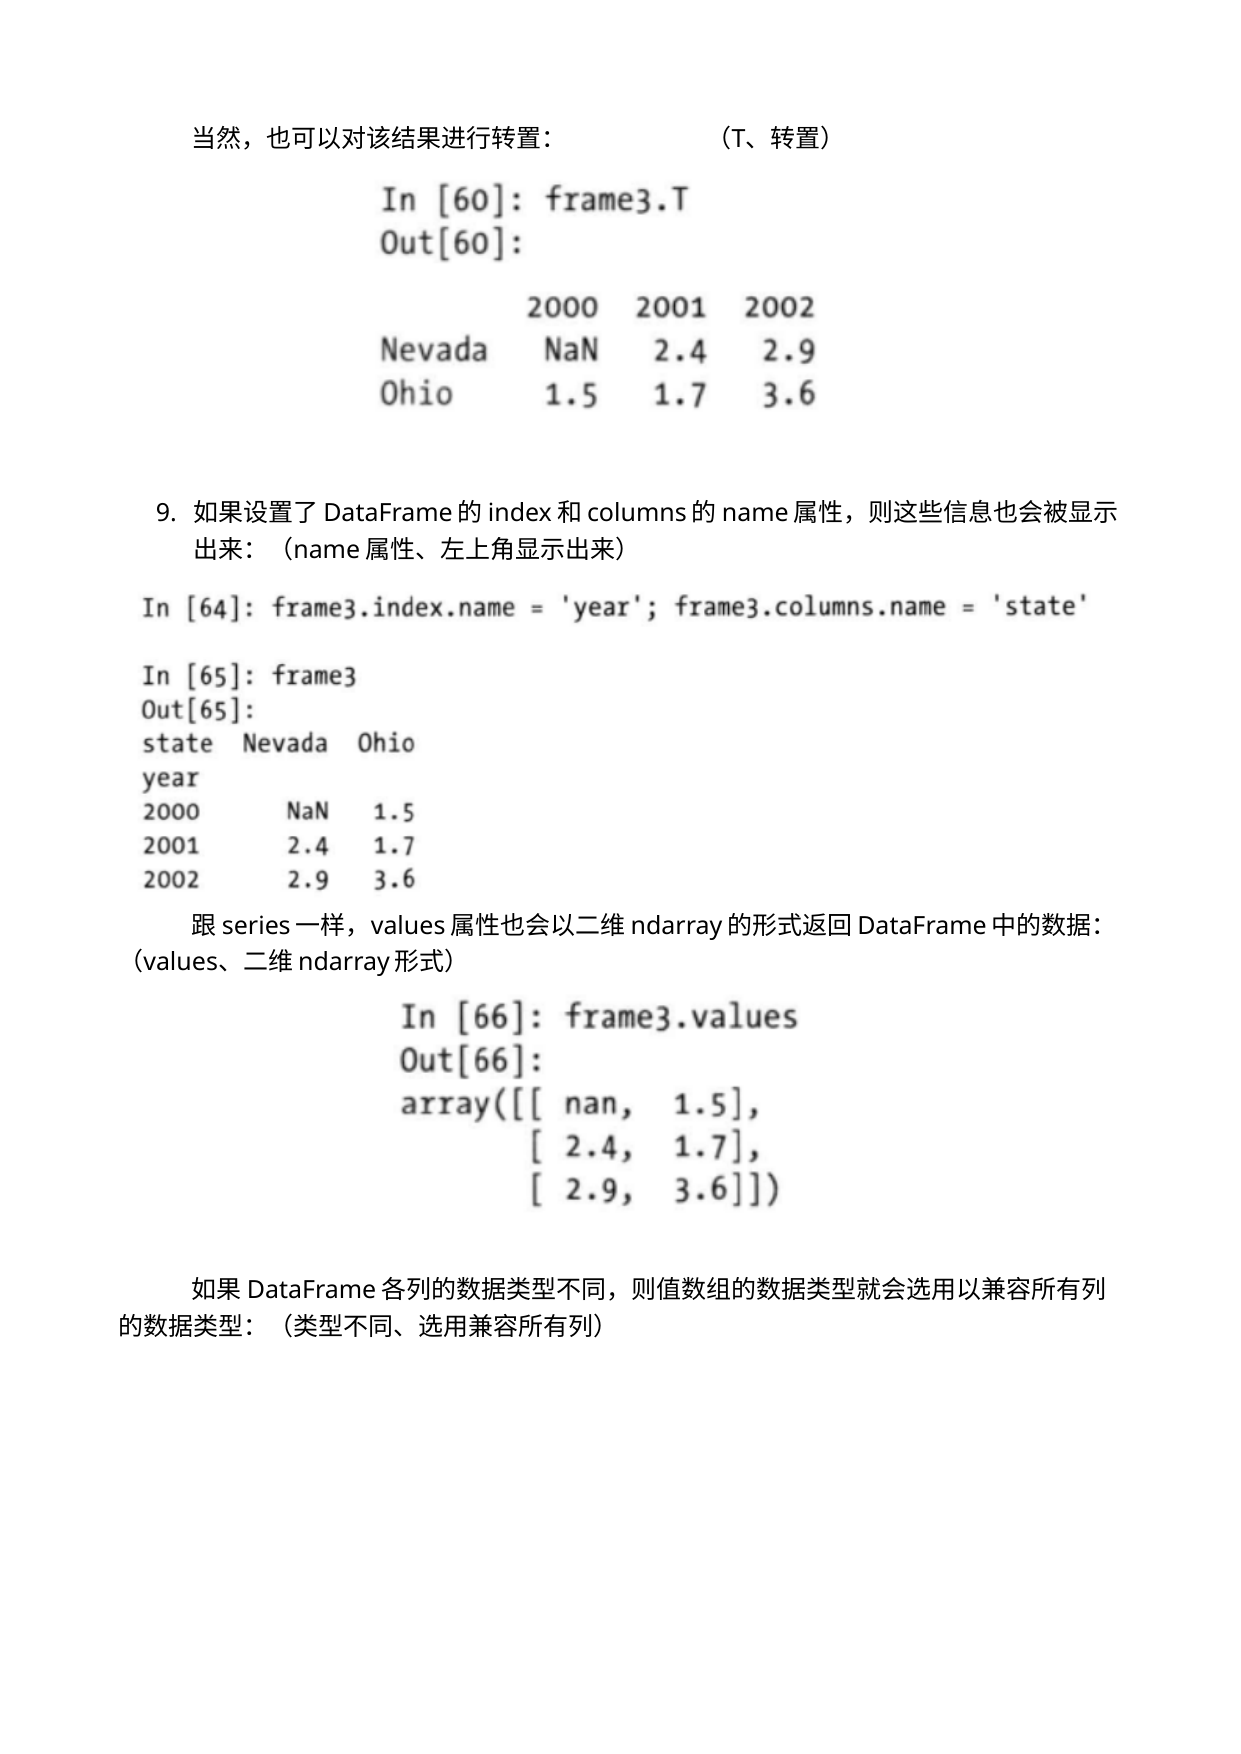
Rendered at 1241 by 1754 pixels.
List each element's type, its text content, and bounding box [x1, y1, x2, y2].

picture [353, 166, 887, 419]
picture [118, 577, 1123, 906]
list 如果设置了DataFrame的index和columns的name属性，则这些信息也会被显示出来：（name属性、左上角显示出来） [156, 493, 1122, 565]
text 当然，也可以对该结果进行转置： （T、转置） [118, 118, 1122, 154]
picture [392, 990, 848, 1225]
text 跟series一样，values属性也会以二维ndarray的形式返回DataFrame中的数据：（values、二维ndarray形式） [118, 906, 1122, 978]
text 如果DataFrame各列的数据类型不同，则值数组的数据类型就会选用以兼容所有列的数据类型：（类型不同、选用兼容所有列） [118, 1270, 1122, 1342]
